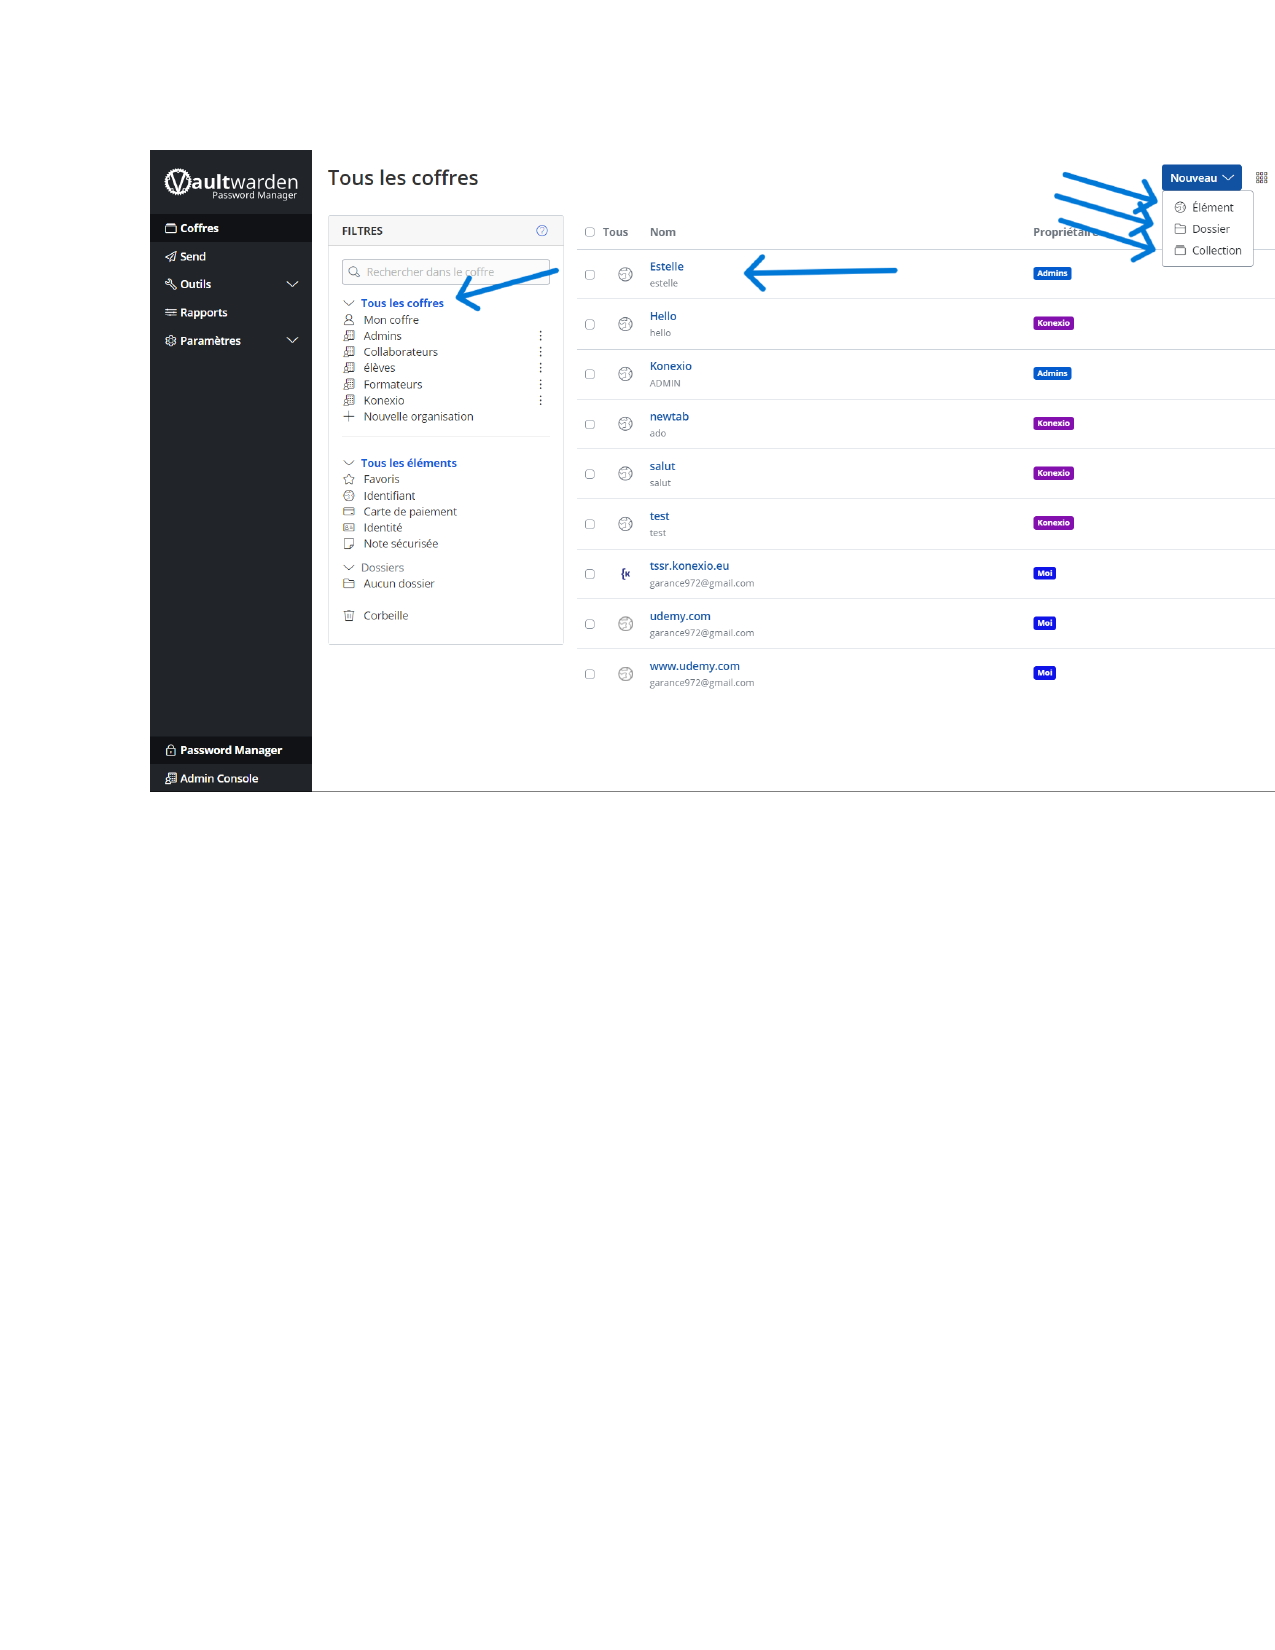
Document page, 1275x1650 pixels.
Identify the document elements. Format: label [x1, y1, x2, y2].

picture [150, 150, 1275, 792]
